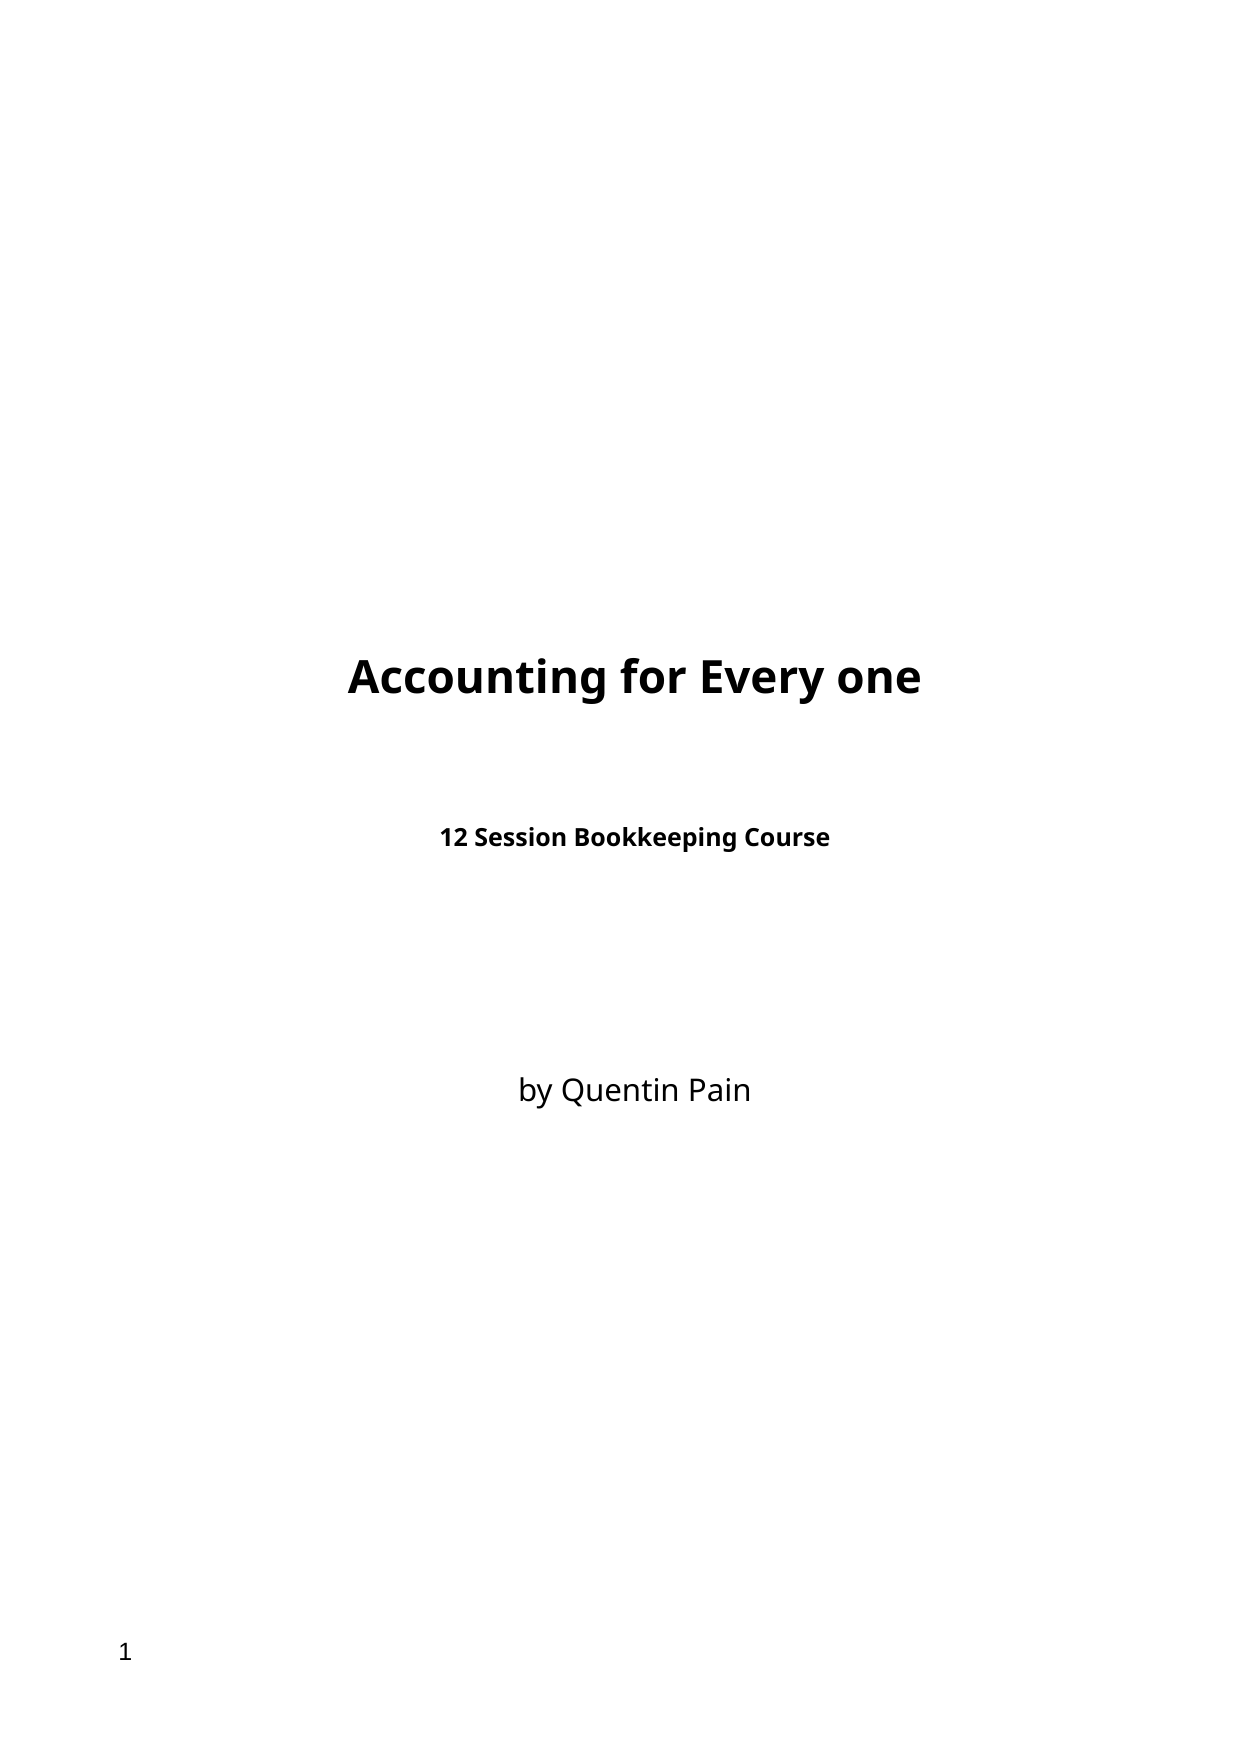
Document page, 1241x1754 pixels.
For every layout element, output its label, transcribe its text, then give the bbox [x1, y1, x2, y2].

text by Quentin Pain [88, 1068, 1152, 1110]
text 12 Session Bookkeeping Course [88, 819, 1152, 853]
text Accounting for Every one [88, 645, 1152, 707]
